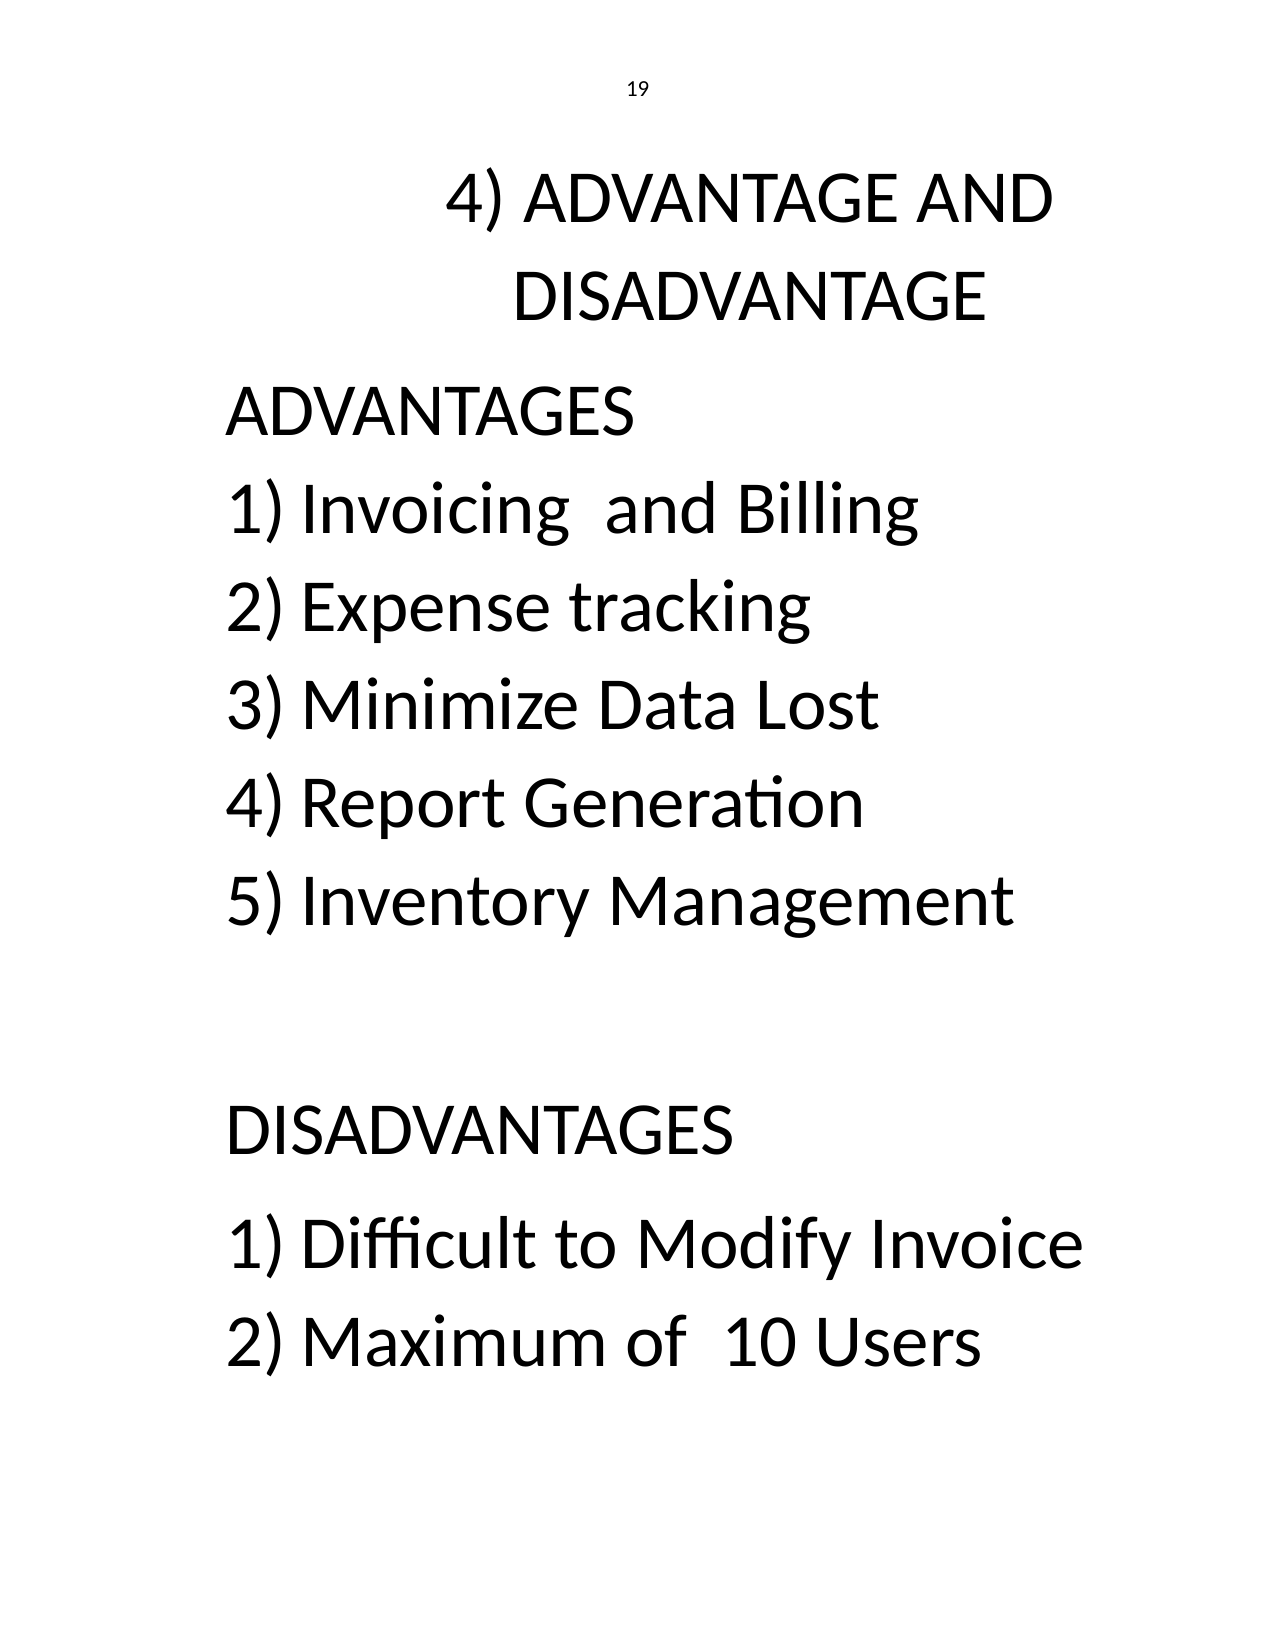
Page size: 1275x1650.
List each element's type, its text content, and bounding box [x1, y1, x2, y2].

list Maximum of 10 Users [225, 1294, 1125, 1385]
text 4) ADVANTAGE AND DISADVANTAGE [375, 150, 1125, 339]
list Invoicing and Billing [225, 460, 1125, 552]
list Report Generation [225, 754, 1125, 846]
list Minimize Data Lost [225, 656, 1125, 748]
list Expense tracking [225, 558, 1125, 650]
list Inventory Management [225, 852, 1125, 944]
list Difficult to Modify Invoice [225, 1196, 1125, 1287]
list ADVANTAGES [225, 362, 1125, 454]
text DISADVANTAGES [225, 1081, 1125, 1173]
